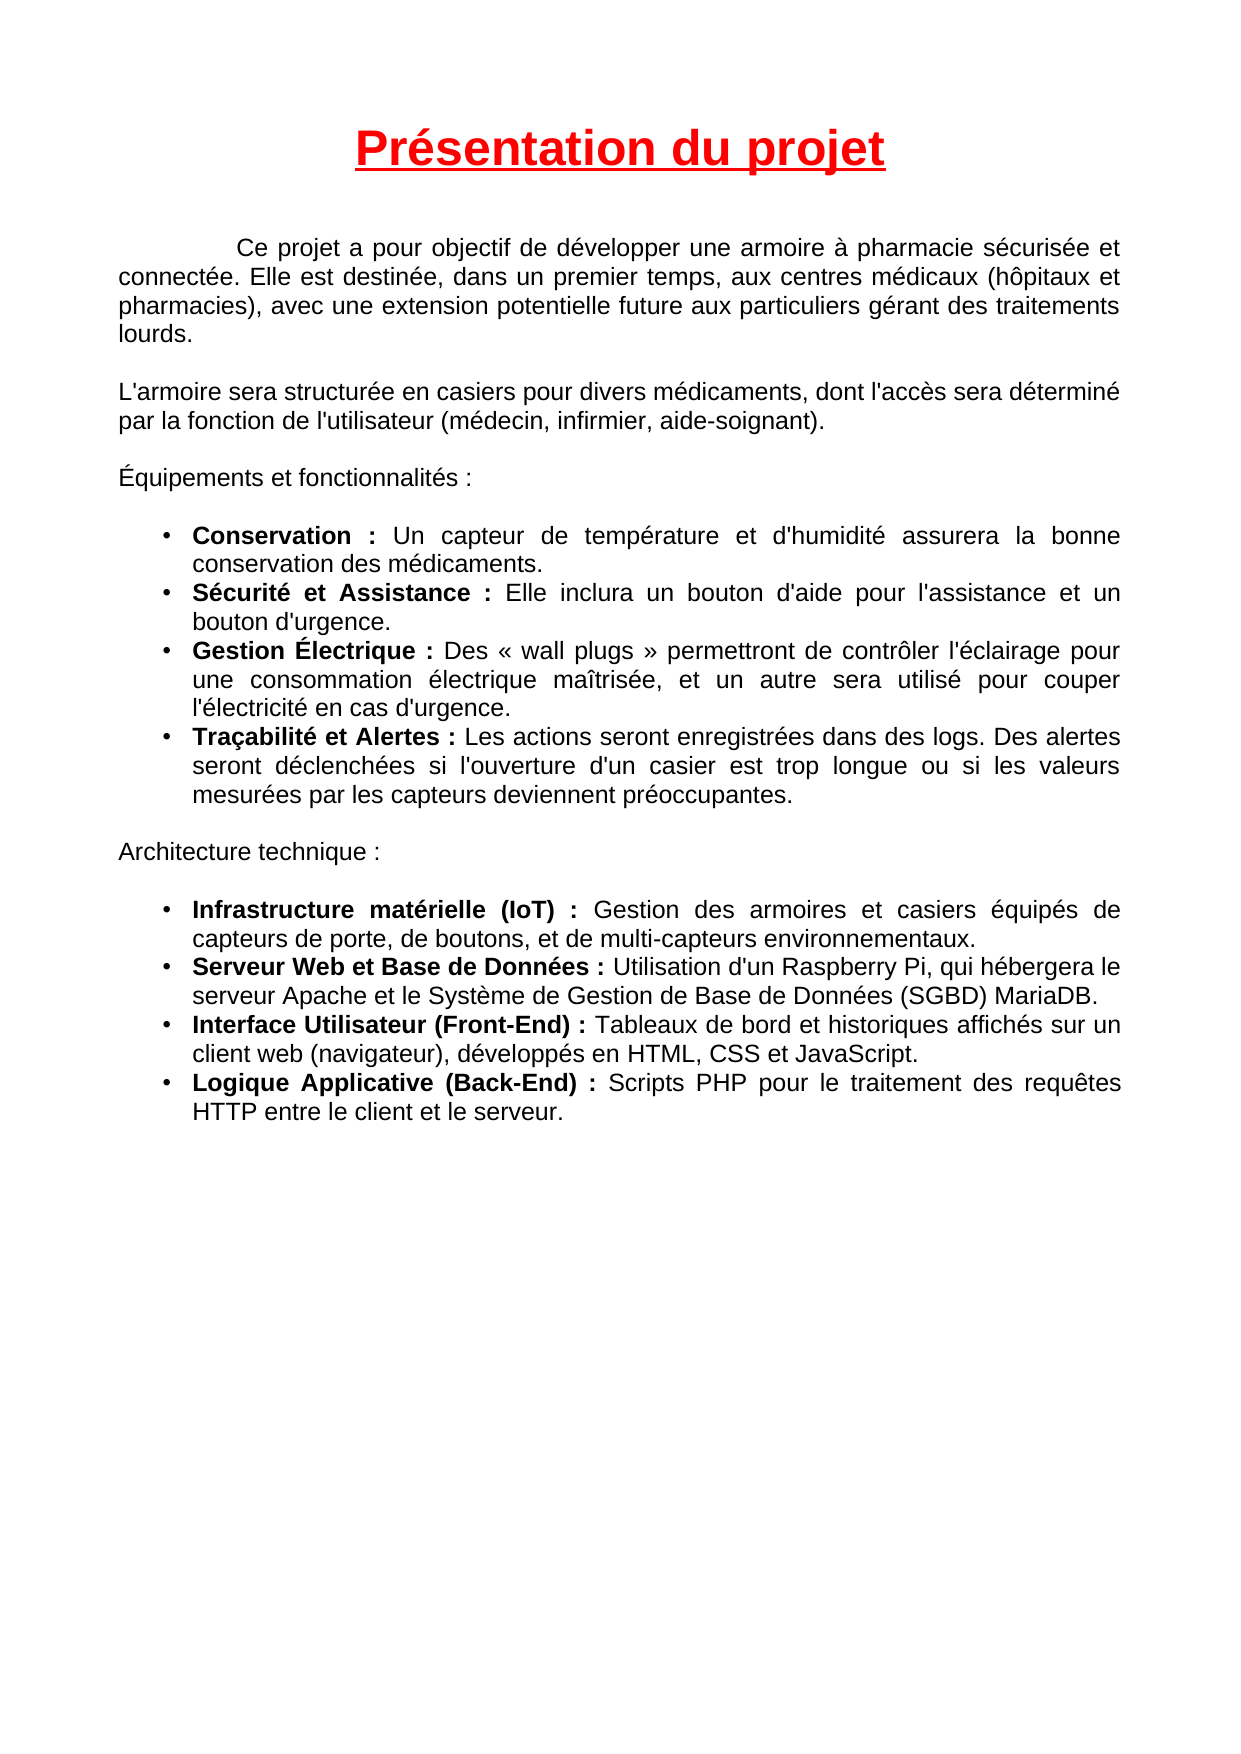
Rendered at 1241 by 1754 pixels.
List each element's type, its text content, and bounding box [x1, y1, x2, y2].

list Interface Utilisateur (Front-End) : Tableaux de bord et historiques affichés sur un client web (navigateur), développés en HTML, CSS et JavaScript. [162, 1010, 1122, 1068]
text Équipements et fonctionnalités : [118, 463, 1122, 492]
list Logique Applicative (Back-End) : Scripts PHP pour le traitement des requêtes HTTP entre le client et le serveur. [162, 1068, 1122, 1125]
text Architecture technique : [118, 837, 1122, 866]
text Présentation du projet [118, 118, 1122, 176]
list Infrastructure matérielle (IoT) : Gestion des armoires et casiers équipés de capteurs de porte, de boutons, et de multi-capteurs environnementaux. [162, 895, 1122, 952]
text Ce projet a pour objectif de développer une armoire à pharmacie sécurisée et connectée. Elle est destinée, dans un premier temps, aux centres médicaux (hôpitaux et pharmacies), avec une extension potentielle future aux particuliers gérant des traitements lourds. [118, 233, 1122, 348]
list Serveur Web et Base de Données : Utilisation d'un Raspberry Pi, qui hébergera le serveur Apache et le Système de Gestion de Base de Données (SGBD) MariaDB. [162, 952, 1122, 1010]
text L'armoire sera structurée en casiers pour divers médicaments, dont l'accès sera déterminé par la fonction de l'utilisateur (médecin, infirmier, aide-soignant). [118, 377, 1122, 434]
list Sécurité et Assistance : Elle inclura un bouton d'aide pour l'assistance et un bouton d'urgence. [162, 578, 1122, 636]
list Gestion Électrique : Des « wall plugs » permettront de contrôler l'éclairage pour une consommation électrique maîtrisée, et un autre sera utilisé pour couper l'électricité en cas d'urgence. [162, 636, 1122, 722]
list Conservation : Un capteur de température et d'humidité assurera la bonne conservation des médicaments. [162, 521, 1122, 578]
list Traçabilité et Alertes : Les actions seront enregistrées dans des logs. Des alertes seront déclenchées si l'ouverture d'un casier est trop longue ou si les valeurs mesurées par les capteurs deviennent préoccupantes. [162, 722, 1122, 808]
